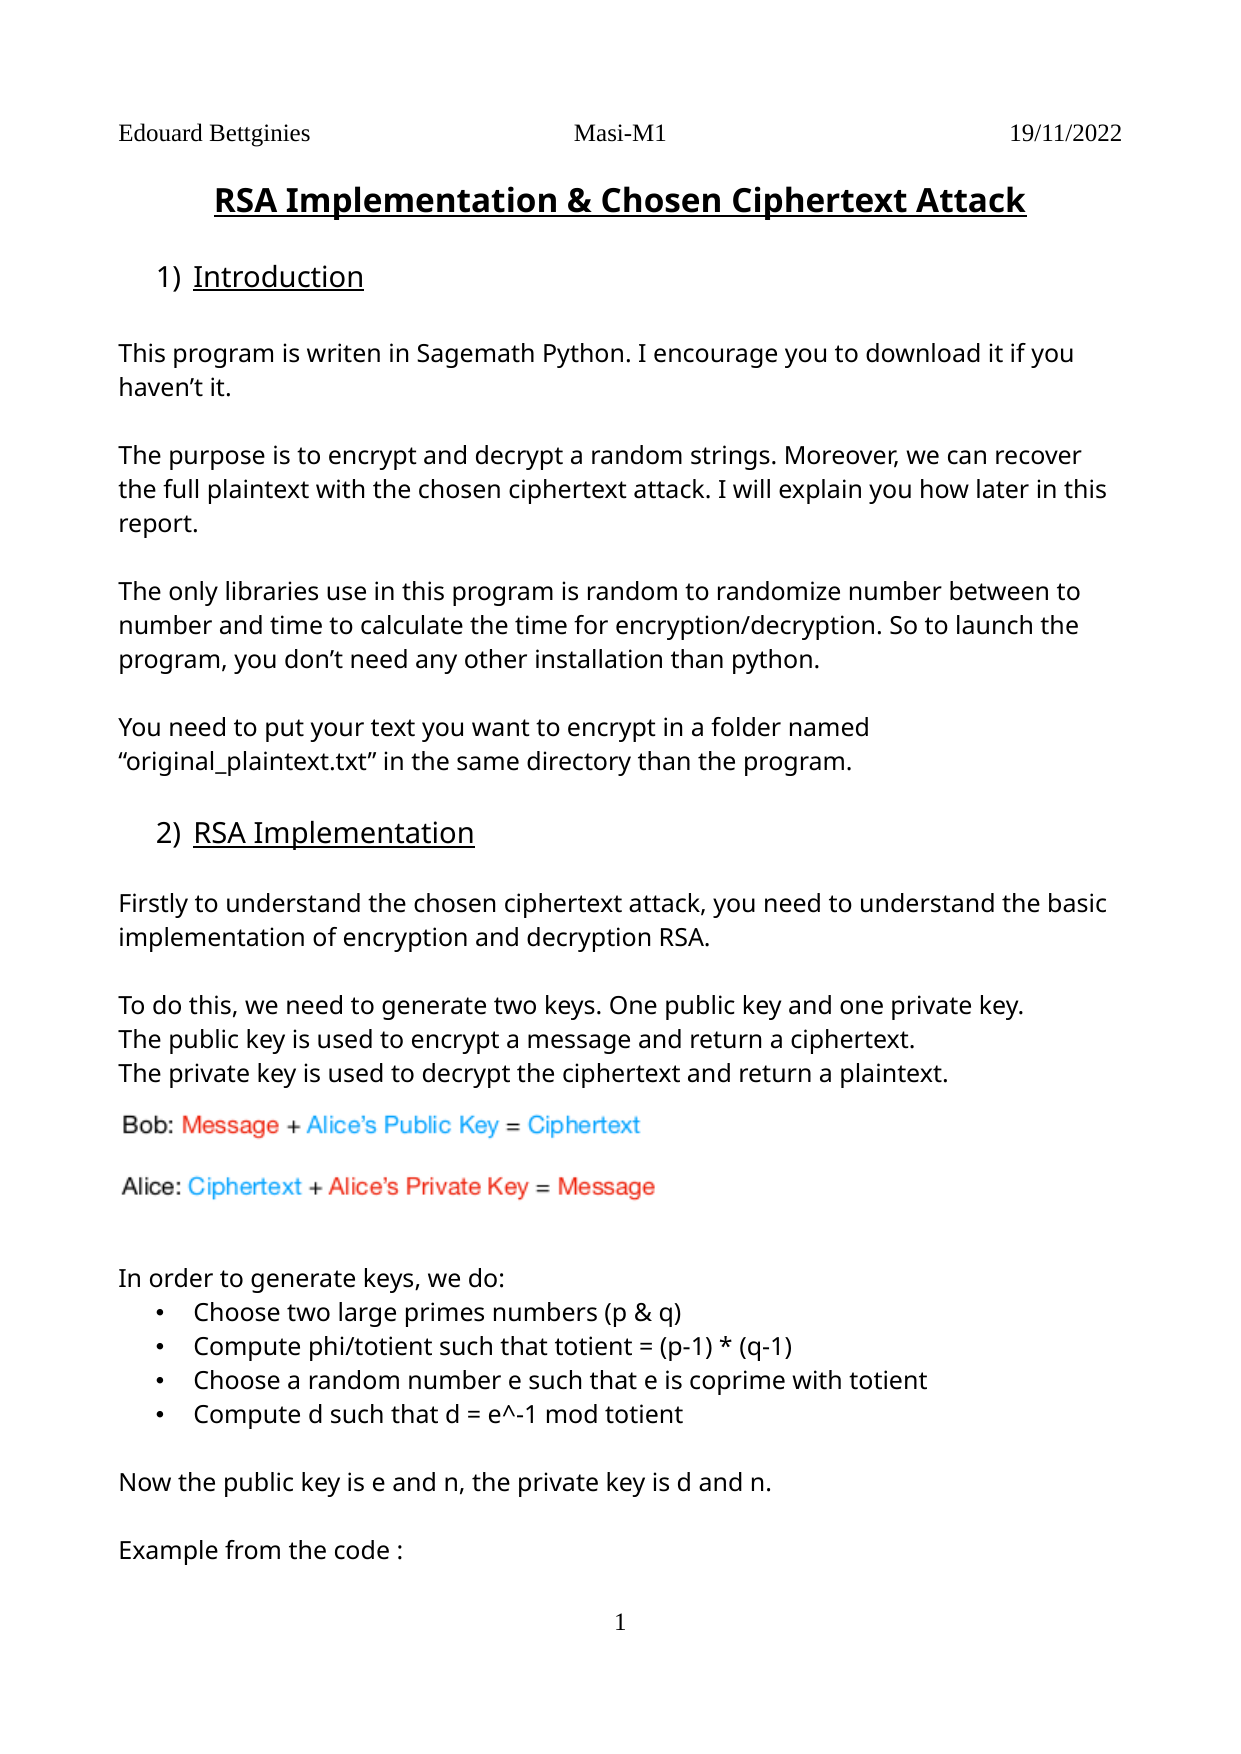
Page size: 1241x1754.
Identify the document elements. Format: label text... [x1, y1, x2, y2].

text RSA Implementation & Chosen Ciphertext Attack [118, 176, 1122, 222]
text Example from the code : [118, 1533, 1122, 1567]
list Compute d such that d = e^-1 mod totient [156, 1397, 1122, 1431]
text Firstly to understand the chosen ciphertext attack, you need to understand the basic implementation of encryption and decryption RSA. [118, 886, 1122, 954]
list RSA Implementation [156, 812, 1122, 852]
list Choose two large primes numbers (p & q) [156, 1294, 1122, 1329]
text The only libraries use in this program is random to randomize number between to number and time to calculate the time for encryption/decryption. So to launch the program, you don’t need any other installation than python. [118, 574, 1122, 676]
text In order to generate keys, we do: [118, 1261, 1122, 1294]
text This program is writen in Sagemath Python. I encourage you to download it if you haven’t it. [118, 335, 1122, 403]
list Compute phi/totient such that totient = (p-1) * (q-1) [156, 1329, 1122, 1363]
text You need to put your text you want to encrypt in a folder named “original_plaintext.txt” in the same directory than the program. [118, 710, 1122, 778]
text To do this, we need to generate two keys. One public key and one private key. [118, 988, 1122, 1022]
list Introduction [156, 256, 1122, 296]
text The purpose is to encrypt and decrypt a random strings. Moreover, we can recover the full plaintext with the chosen ciphertext attack. I will explain you how later in this report. [118, 437, 1122, 539]
list Choose a random number e such that e is coprime with totient [156, 1363, 1122, 1397]
picture [117, 1105, 669, 1217]
text The public key is used to encrypt a message and return a ciphertext. [118, 1022, 1122, 1056]
text Now the public key is e and n, the private key is d and n. [118, 1465, 1122, 1499]
text The private key is used to decrypt the ciphertext and return a plaintext. [118, 1056, 1122, 1090]
